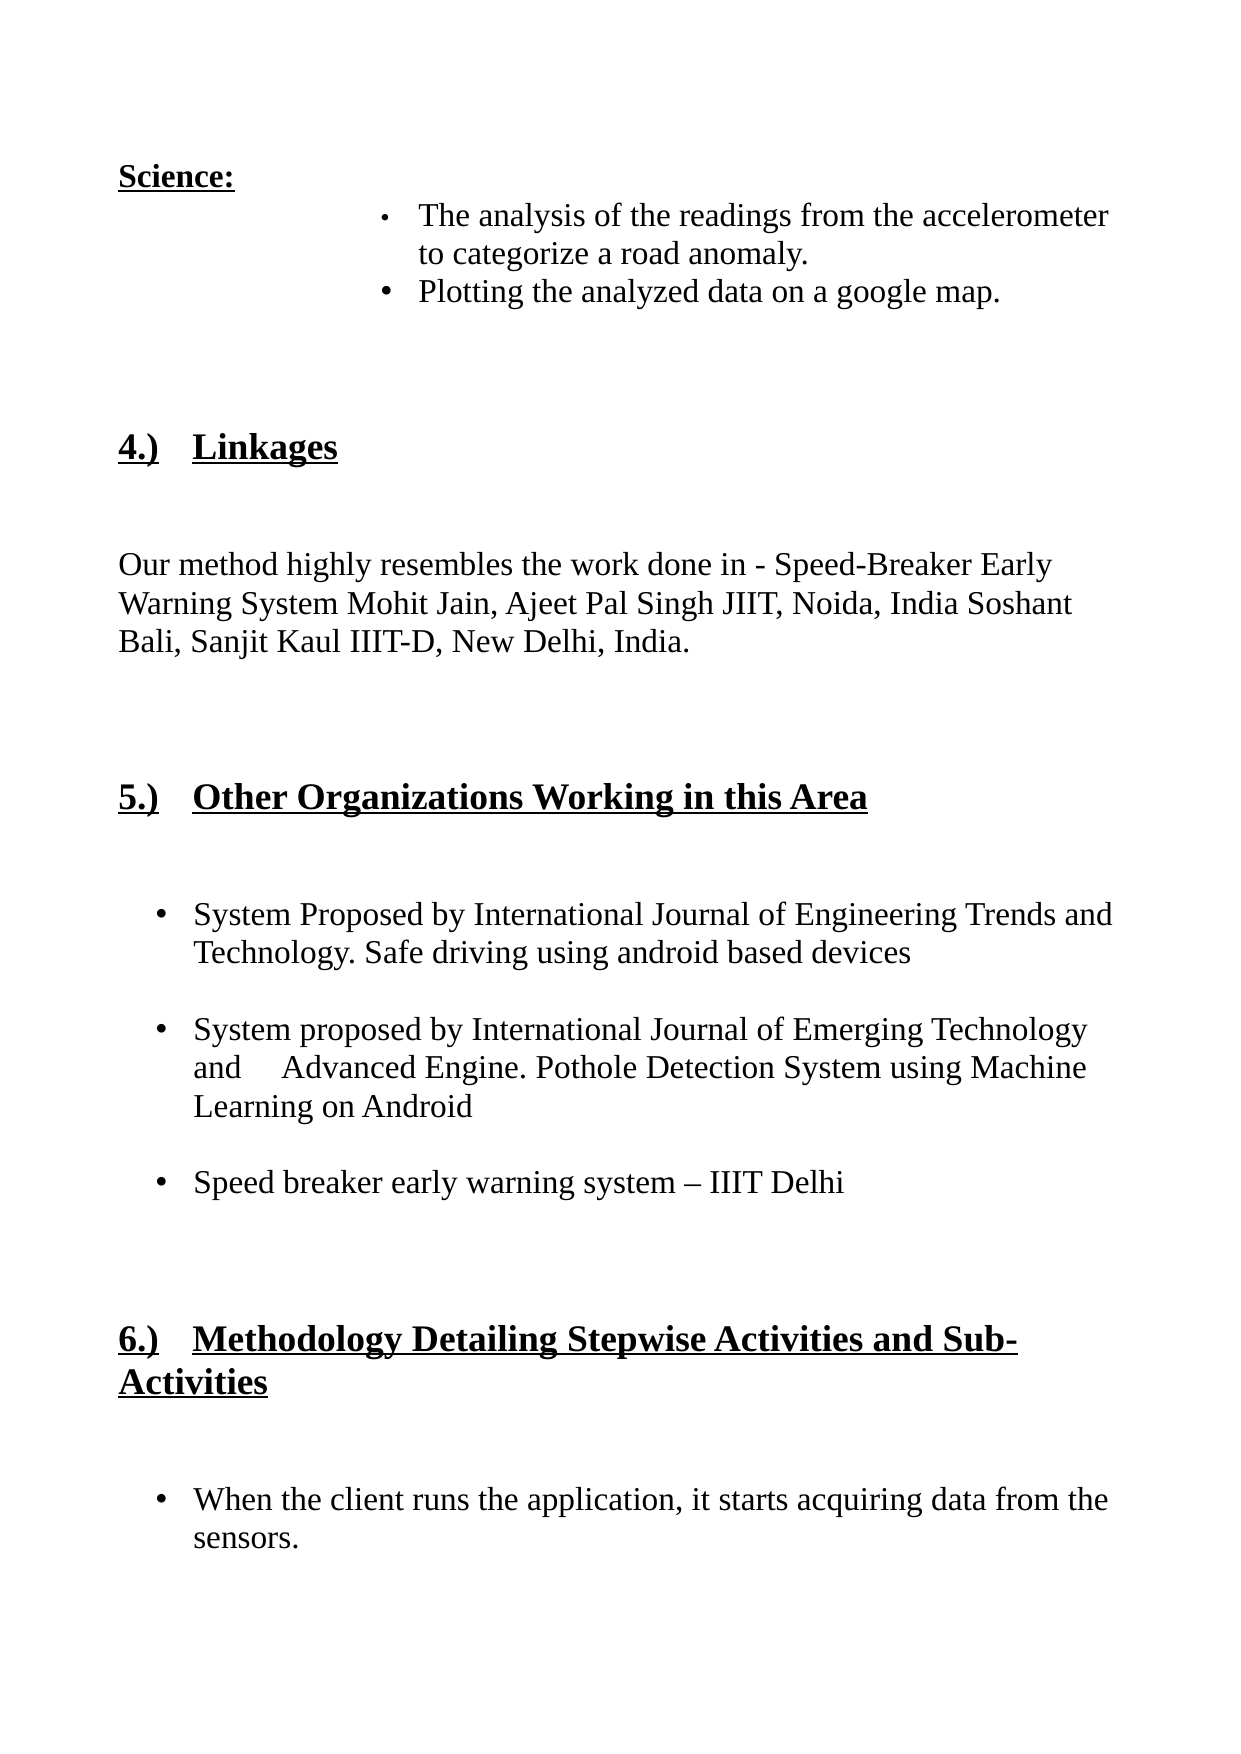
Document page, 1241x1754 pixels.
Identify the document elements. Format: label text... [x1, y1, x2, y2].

list System Proposed by International Journal of Engineering Trends and Technology. Safe driving using android based devices [156, 894, 1122, 971]
list The analysis of the readings from the accelerometer to categorize a road anomaly. [381, 195, 1122, 271]
list Plotting the analyzed data on a google map. [381, 271, 1122, 310]
text Science: [118, 156, 1122, 195]
text 4.) Linkages [118, 425, 1122, 468]
list Speed breaker early warning system – IIIT Delhi [156, 1163, 1122, 1201]
list When the client runs the application, it starts acquiring data from the sensors. [156, 1479, 1122, 1556]
text Our method highly resembles the work done in - Speed-Breaker Early Warning System Mohit Jain, Ajeet Pal Singh JIIT, Noida, India Soshant Bali, Sanjit Kaul IIIT-D, New Delhi, India. [118, 544, 1122, 659]
text 6.) Methodology Detailing Stepwise Activities and Sub-Activities [118, 1316, 1122, 1402]
text 5.) Other Organizations Working in this Area [118, 774, 1122, 818]
list System proposed by International Journal of Emerging Technology and Advanced Engine. Pothole Detection System using Machine Learning on Android [156, 1009, 1122, 1124]
